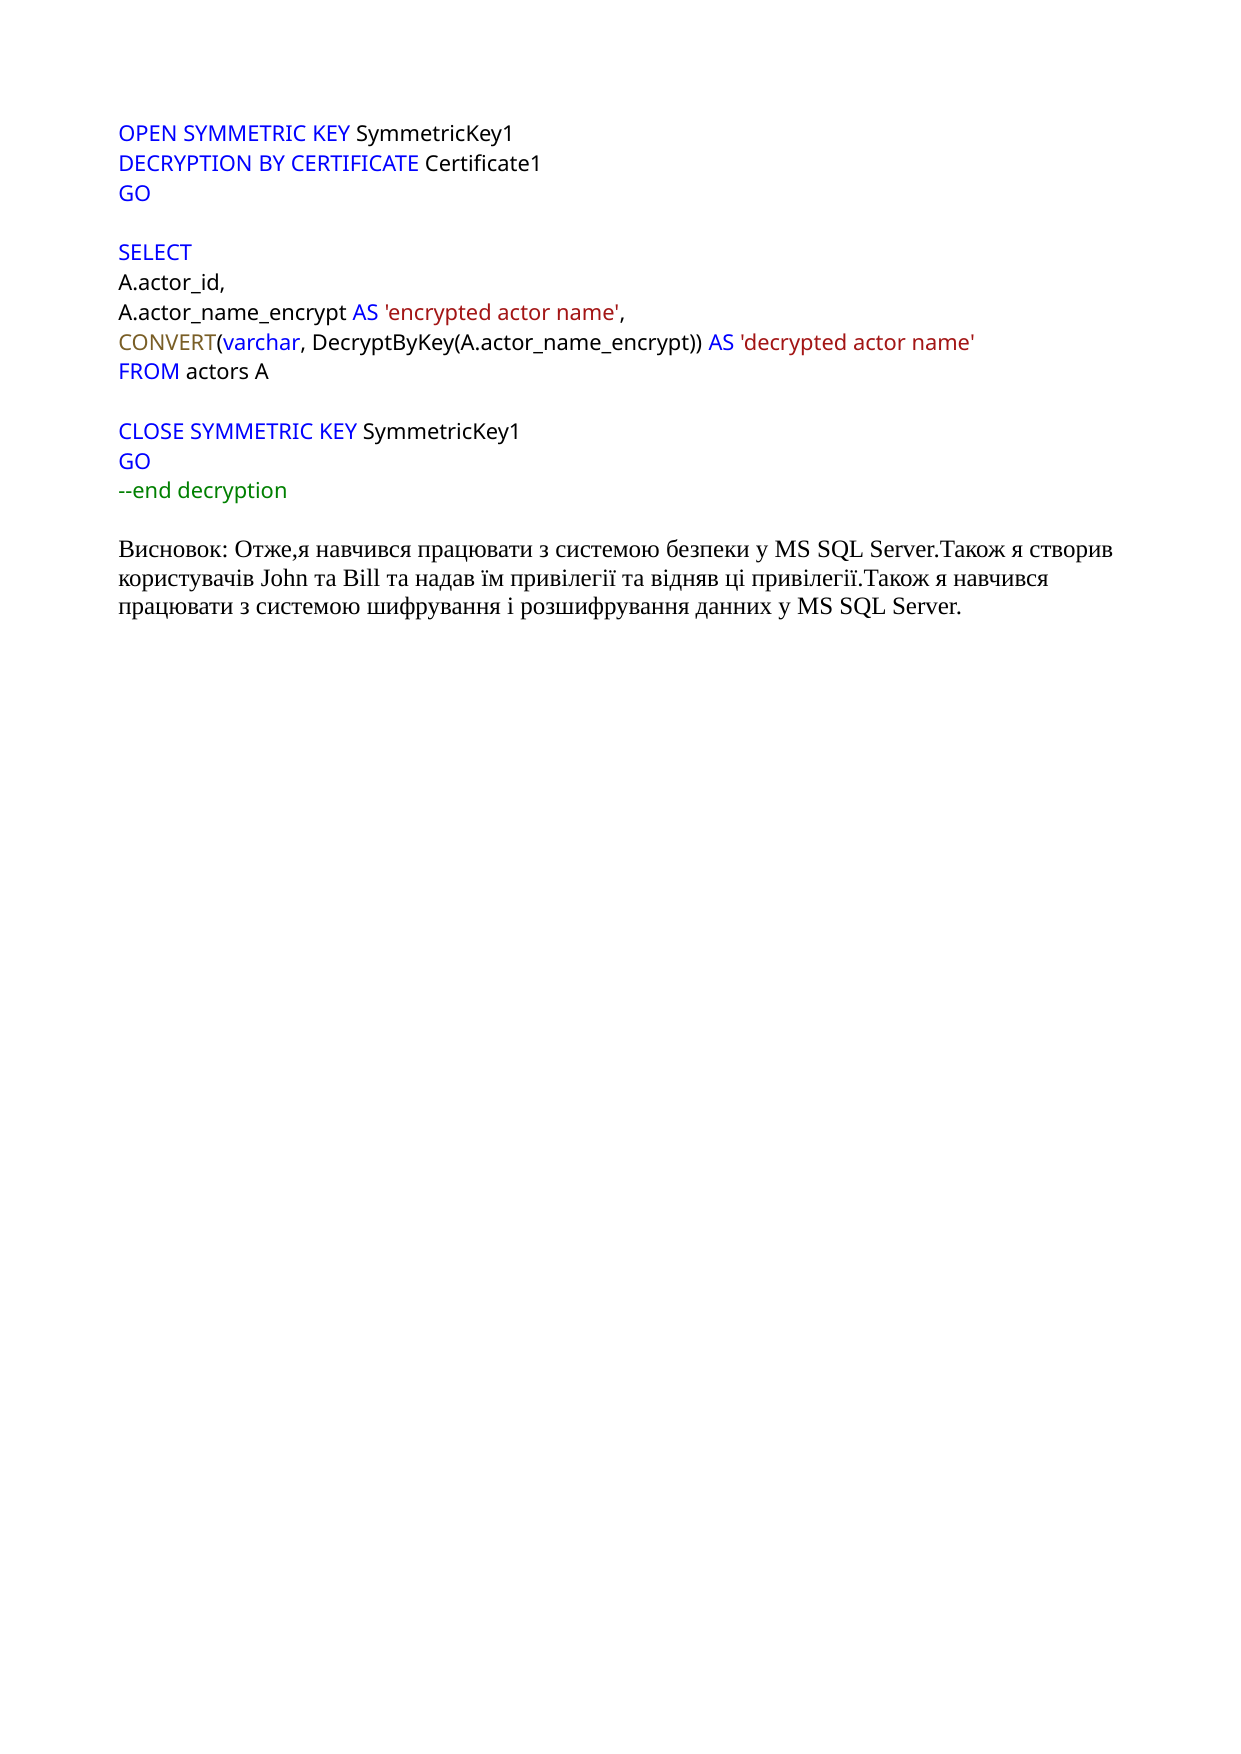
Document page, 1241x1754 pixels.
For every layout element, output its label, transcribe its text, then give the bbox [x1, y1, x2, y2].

text GO [118, 446, 1122, 475]
text SELECT [118, 237, 1122, 267]
text --end decryption [118, 475, 1122, 505]
text GO [118, 178, 1122, 207]
text FROM actors A [118, 356, 1122, 386]
text Висновок: Отже,я навчився працювати з системою безпеки у MS SQL Server.Також я створив користувачів John та Bill та надав їм привілегії та відняв ці привілегії.Також я навчився працювати з системою шифрування і розшифрування данних у MS SQL Server. [118, 534, 1122, 620]
text A.actor_id, [118, 267, 1122, 297]
text OPEN SYMMETRIC KEY SymmetricKey1 [118, 118, 1122, 148]
text DECRYPTION BY CERTIFICATE Certificate1 [118, 148, 1122, 178]
text CONVERT(varchar, DecryptByKey(A.actor_name_encrypt)) AS 'decrypted actor name' [118, 327, 1122, 356]
text CLOSE SYMMETRIC KEY SymmetricKey1 [118, 416, 1122, 446]
text A.actor_name_encrypt AS 'encrypted actor name', [118, 297, 1122, 327]
